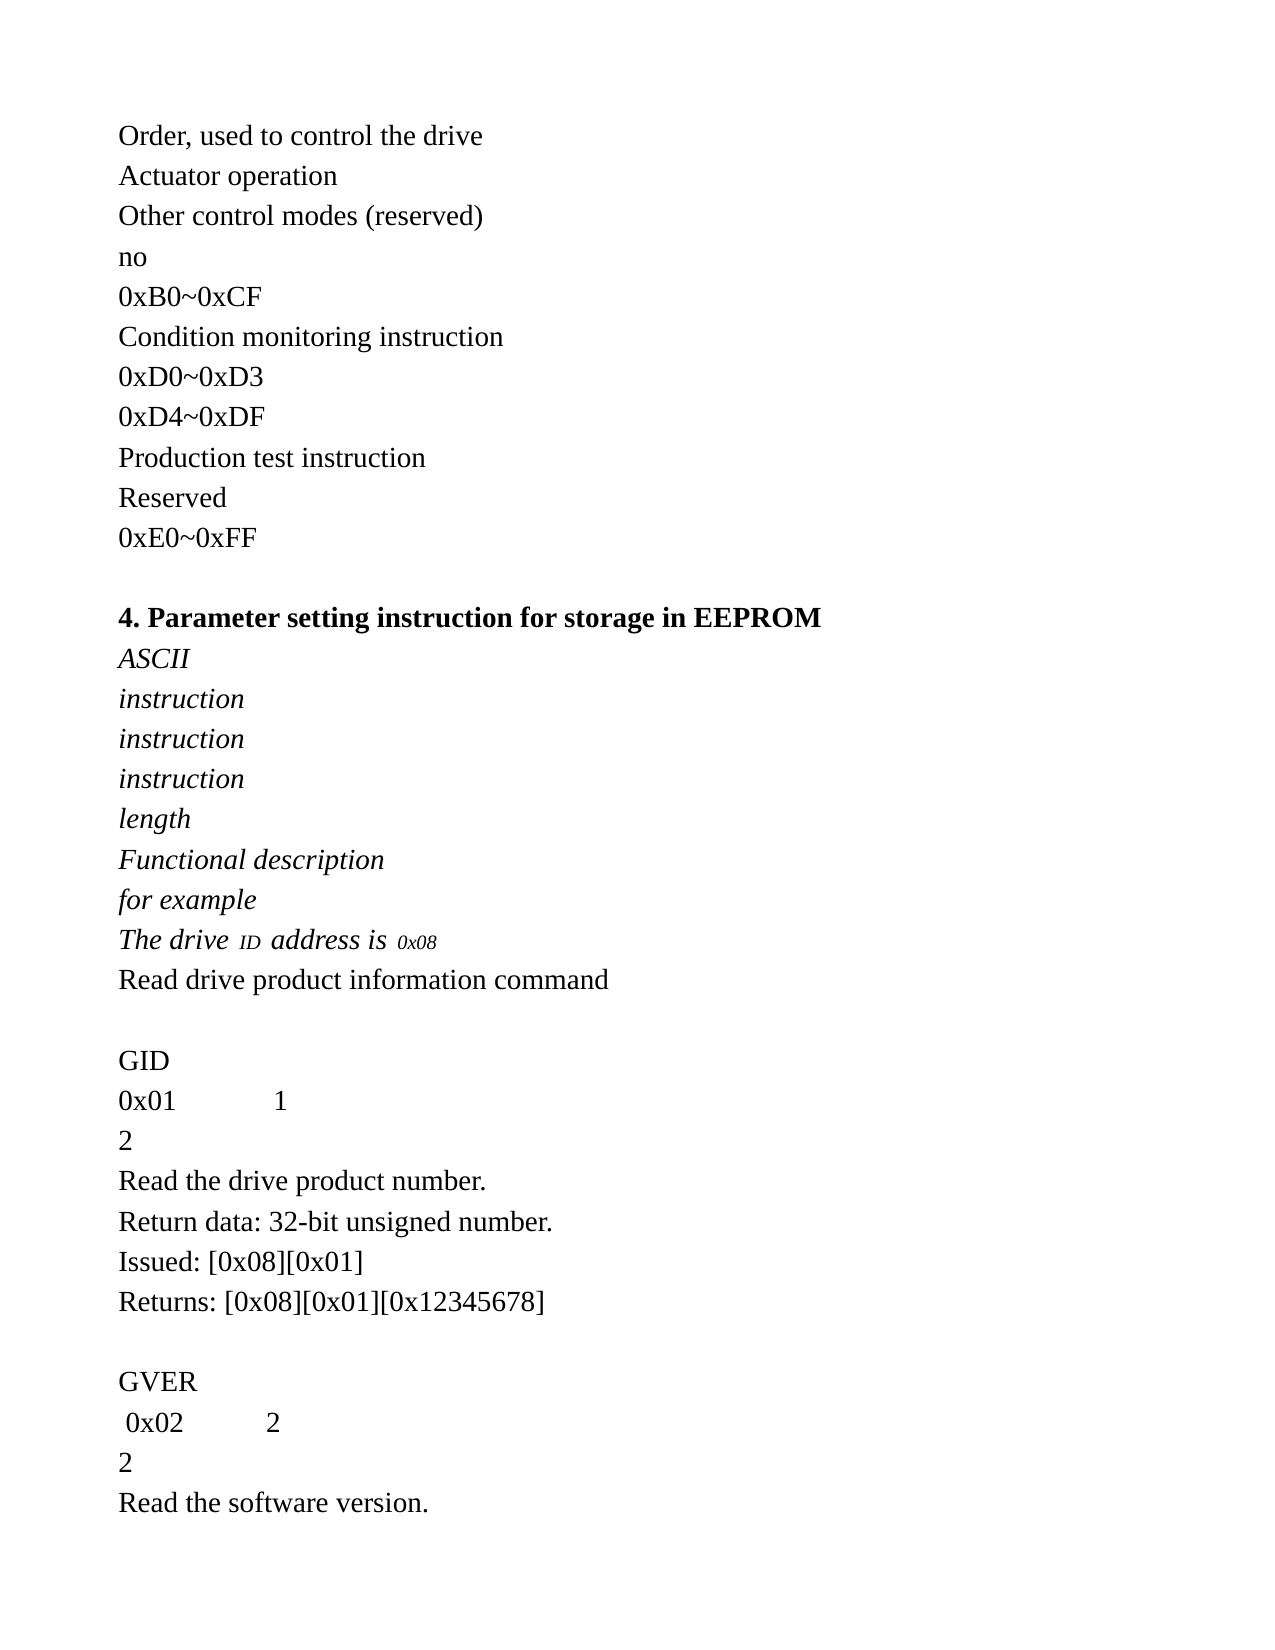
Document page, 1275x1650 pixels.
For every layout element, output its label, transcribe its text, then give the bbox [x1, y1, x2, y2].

text Functional description [118, 842, 1157, 875]
text 2 [118, 1445, 1157, 1478]
text Order, used to control the drive [118, 118, 1157, 152]
text 0x02 2 [118, 1405, 1157, 1438]
text instruction [118, 681, 1157, 714]
text 0xD0~0xD3 [118, 359, 1157, 393]
text ASCII [118, 641, 1157, 674]
text 4. Parameter setting instruction for storage in EEPROM [118, 601, 1157, 634]
text Production test instruction [118, 440, 1157, 473]
text 0xB0~0xCF [118, 279, 1157, 312]
text no [118, 239, 1157, 272]
text GVER [118, 1364, 1157, 1398]
text length [118, 802, 1157, 835]
text Other control modes (reserved) [118, 198, 1157, 232]
text 0x01 1 [118, 1083, 1157, 1117]
text Returns: [0x08][0x01][0x12345678] [118, 1284, 1157, 1318]
text 0xD4~0xDF [118, 399, 1157, 433]
text 2 [118, 1123, 1157, 1157]
text instruction [118, 721, 1157, 755]
text instruction [118, 761, 1157, 795]
text Condition monitoring instruction [118, 319, 1157, 353]
text Return data: 32-bit unsigned number. [118, 1204, 1157, 1237]
text Issued: [0x08][0x01] [118, 1244, 1157, 1277]
text Read the software version. [118, 1485, 1157, 1519]
text Actuator operation [118, 158, 1157, 192]
text Read the drive product number. [118, 1163, 1157, 1197]
text The drive ID address is 0x08 [118, 922, 1157, 956]
text for example [118, 882, 1157, 916]
text GID [118, 1043, 1157, 1076]
text Read drive product information command [118, 962, 1157, 996]
text 0xE0~0xFF [118, 520, 1157, 554]
text Reserved [118, 480, 1157, 513]
